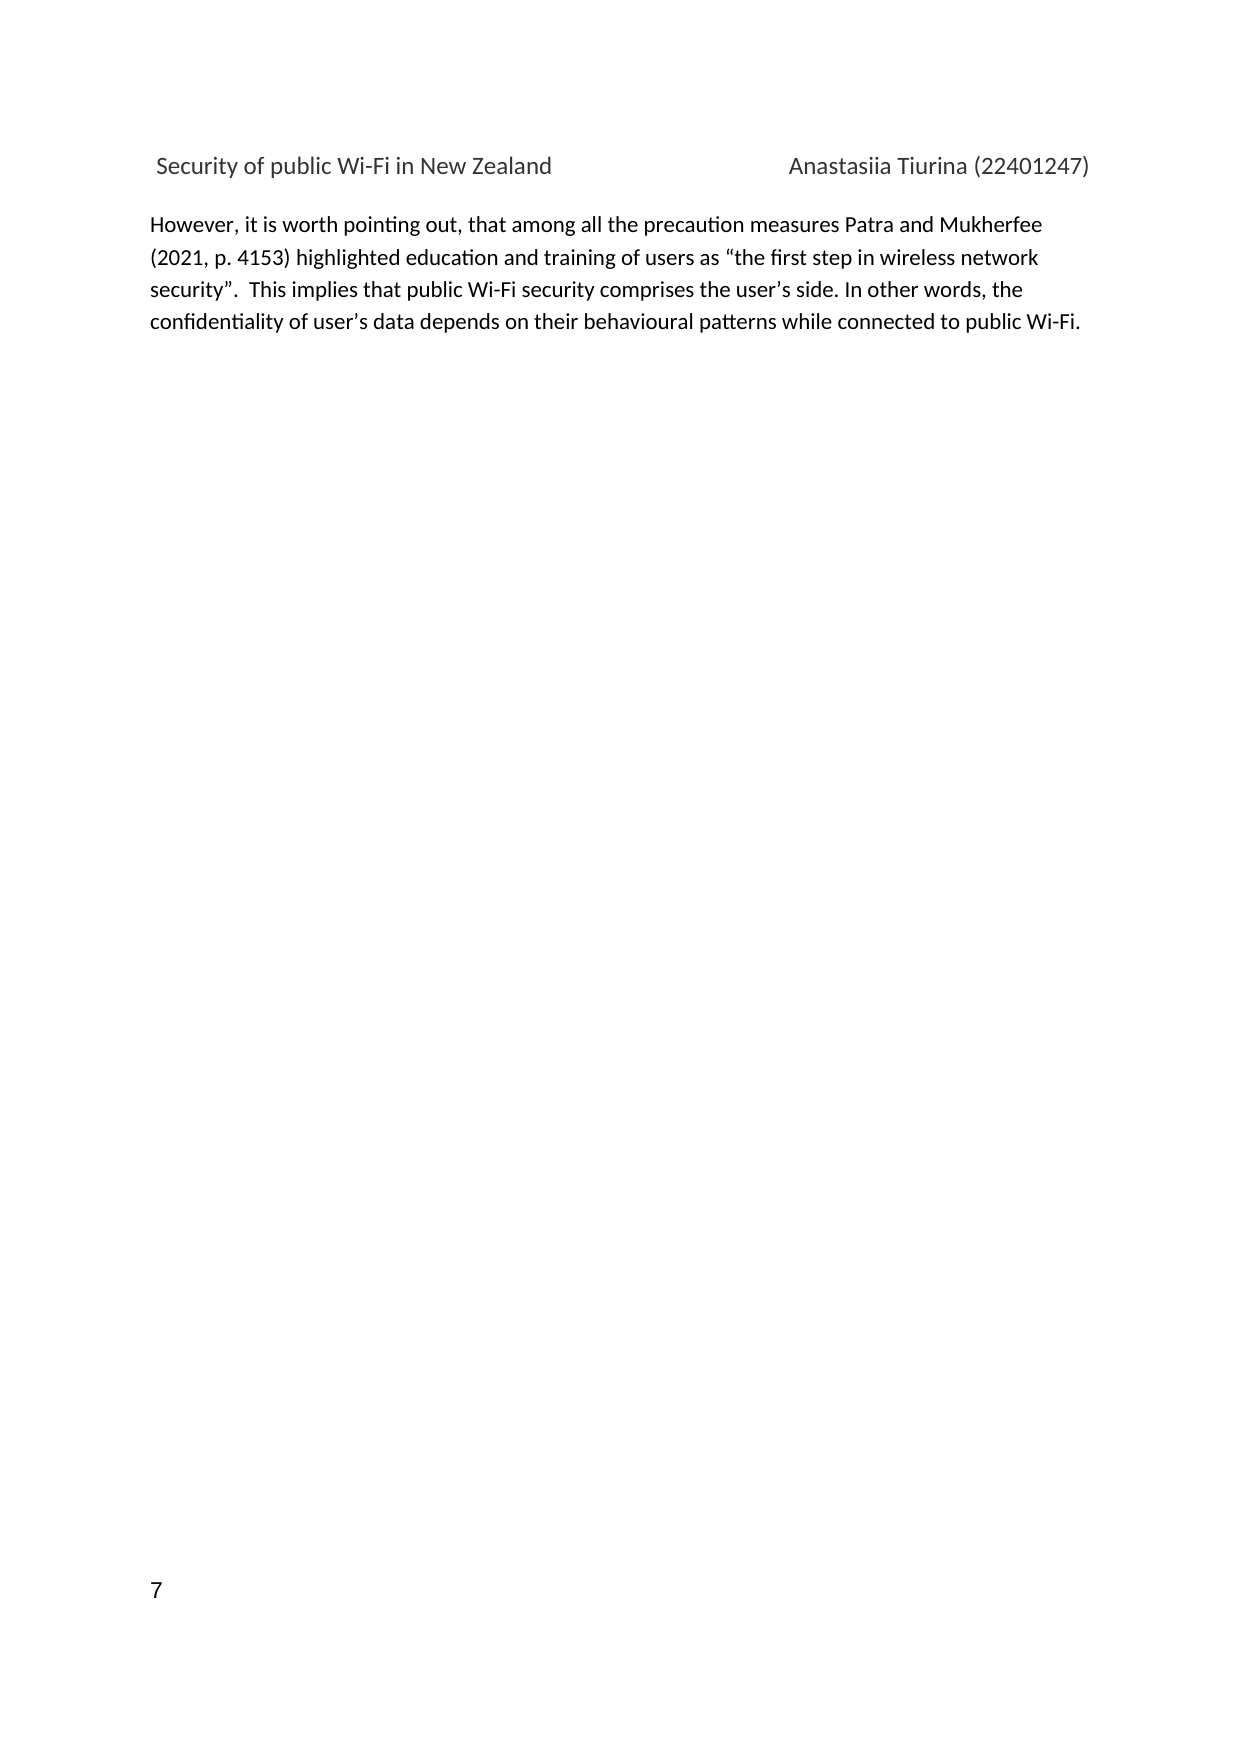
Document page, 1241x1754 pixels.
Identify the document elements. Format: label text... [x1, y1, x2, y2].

text However, it is worth pointing out, that among all the precaution measures Patra and Mukherfee (2021, p. 4153) highlighted education and training of users as “the first step in wireless network security”. This implies that public Wi-Fi security comprises the user’s side. In other words, the confidentiality of user’s data depends on their behavioural patterns while connected to public Wi-Fi. [150, 211, 1091, 335]
